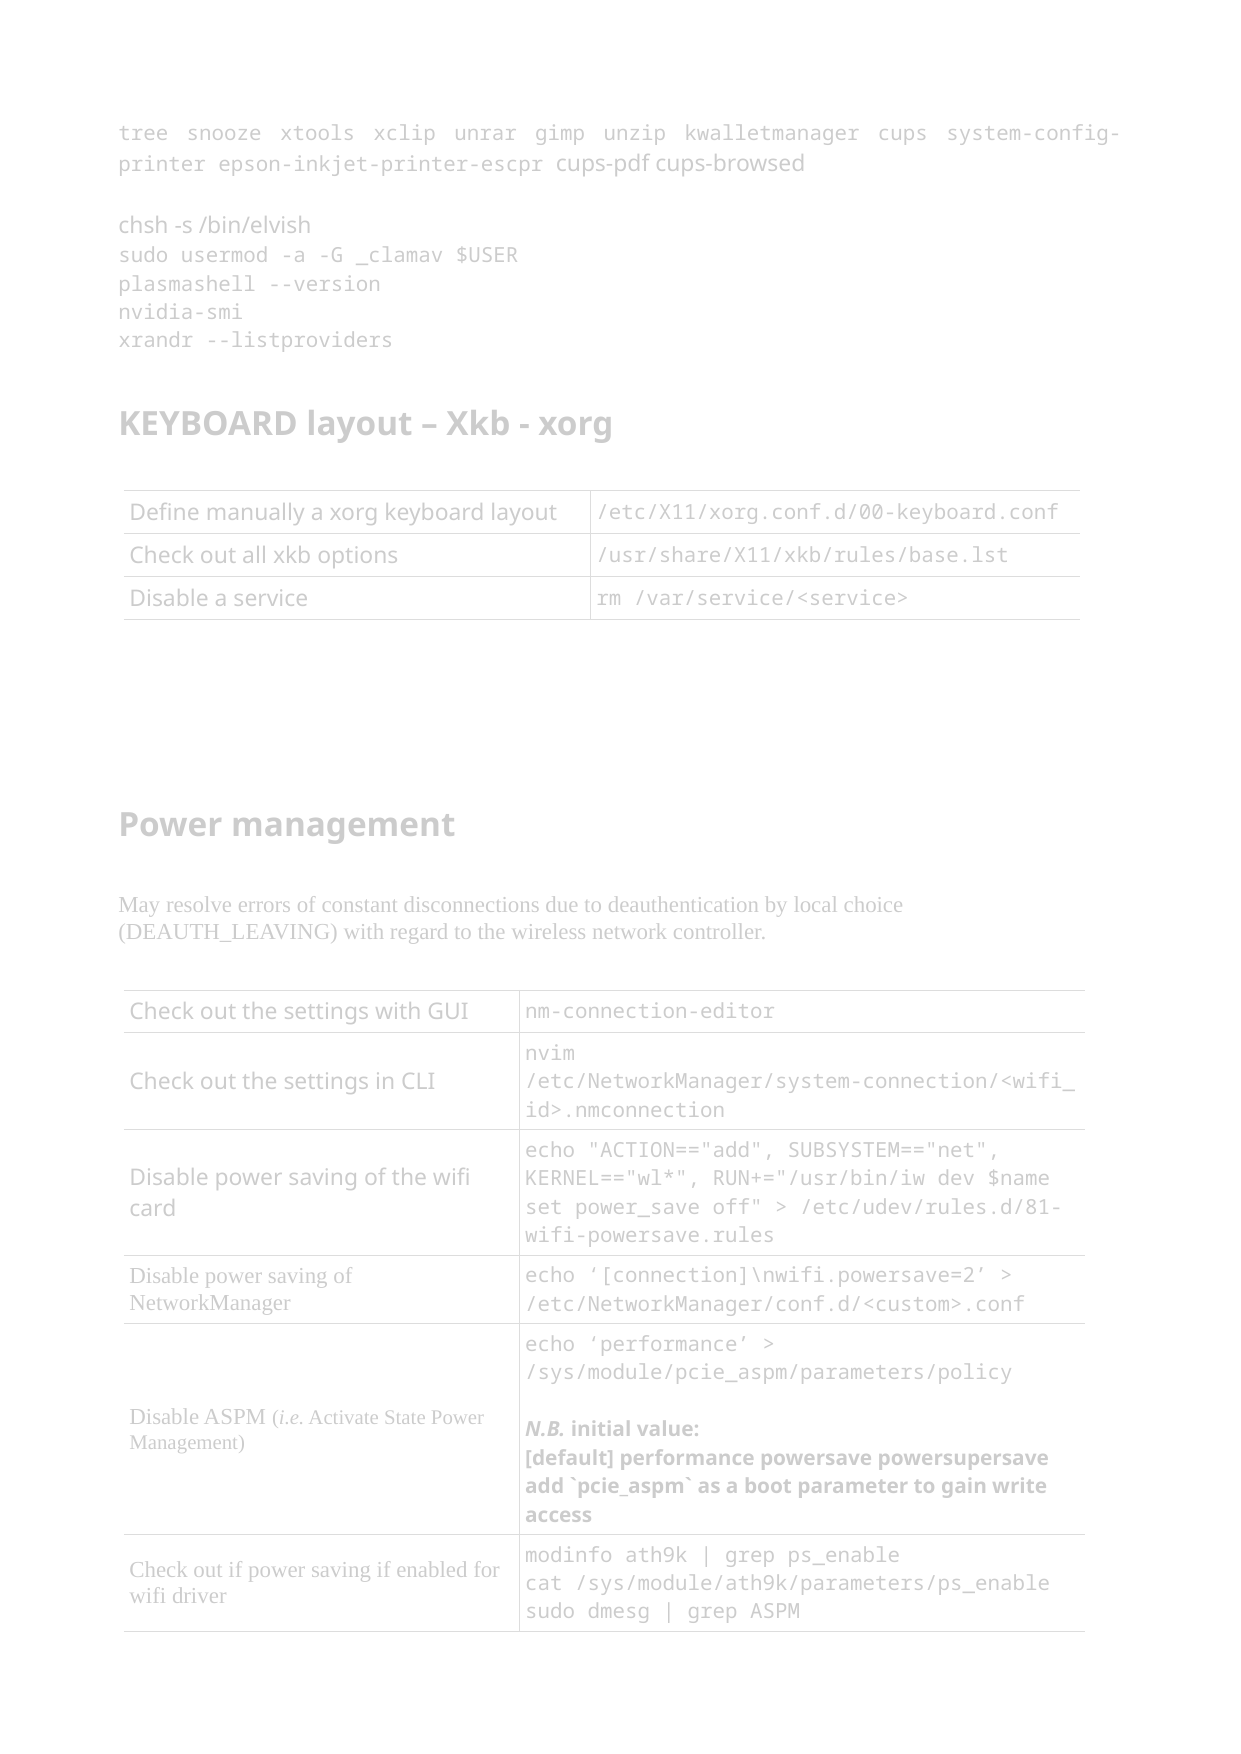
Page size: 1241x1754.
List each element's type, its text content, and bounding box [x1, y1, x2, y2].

table_cell Disable ASPM (i.e. Activate State Power Management) [124, 1324, 519, 1534]
text plasmashell --version [118, 269, 1122, 297]
text Power management [118, 801, 1122, 846]
table_cell Check out all xkb options [124, 534, 590, 576]
text sudo usermod -a -G _clamav $USER [118, 240, 1122, 269]
table_header nm-connection-editor [520, 991, 1085, 1032]
text nvidia-smi [118, 297, 1122, 326]
text chsh -s /bin/elvish [118, 209, 1122, 240]
table_cell Disable a service [124, 577, 590, 619]
text tree snooze xtools xclip unrar gimp unzip kwalletmanager cups system-config-printer epson-inkjet-printer-escpr cups-pdf cups-browsed [118, 118, 1122, 178]
table_header Define manually a xorg keyboard layout [124, 491, 590, 533]
text May resolve errors of constant disconnections due to deauthentication by local choice (DEAUTH_LEAVING) with regard to the wireless network controller. [118, 891, 1122, 944]
table_cell echo "ACTION=="add", SUBSYSTEM=="net", KERNEL=="wl*", RUN+="/usr/bin/iw dev $name set power_save off" > /etc/udev/rules.d/81-wifi-powersave.rules [520, 1130, 1085, 1254]
table_cell echo ‘performance’ > /sys/module/pcie_aspm/parameters/policy N.B. initial value: [default] performance powersave powersupersave add `pcie_aspm` as a boot parameter to gain write access [520, 1324, 1085, 1534]
table_cell nvim /etc/NetworkManager/system-connection/<wifi_id>.nmconnection [520, 1033, 1085, 1129]
table_cell Check out if power saving if enabled for wifi driver [124, 1535, 519, 1631]
table_cell Check out the settings in CLI [124, 1033, 519, 1129]
table_cell /usr/share/X11/xkb/rules/base.lst [591, 534, 1080, 576]
table_header /etc/X11/xorg.conf.d/00-keyboard.conf [591, 491, 1080, 533]
table_cell rm /var/service/<service> [591, 577, 1080, 619]
text xrandr --listproviders [118, 326, 1122, 354]
text KEYBOARD layout – Xkb - xorg [118, 399, 1122, 445]
table_cell echo ‘[connection]\nwifi.powersave=2’ > /etc/NetworkManager/conf.d/<custom>.conf [520, 1256, 1085, 1323]
table_cell Disable power saving of NetworkManager [124, 1256, 519, 1323]
table_cell Disable power saving of the wifi card [124, 1130, 519, 1254]
table_cell modinfo ath9k | grep ps_enable cat /sys/module/ath9k/parameters/ps_enable sudo dmesg | grep ASPM [520, 1535, 1085, 1631]
table_header Check out the settings with GUI [124, 991, 519, 1032]
